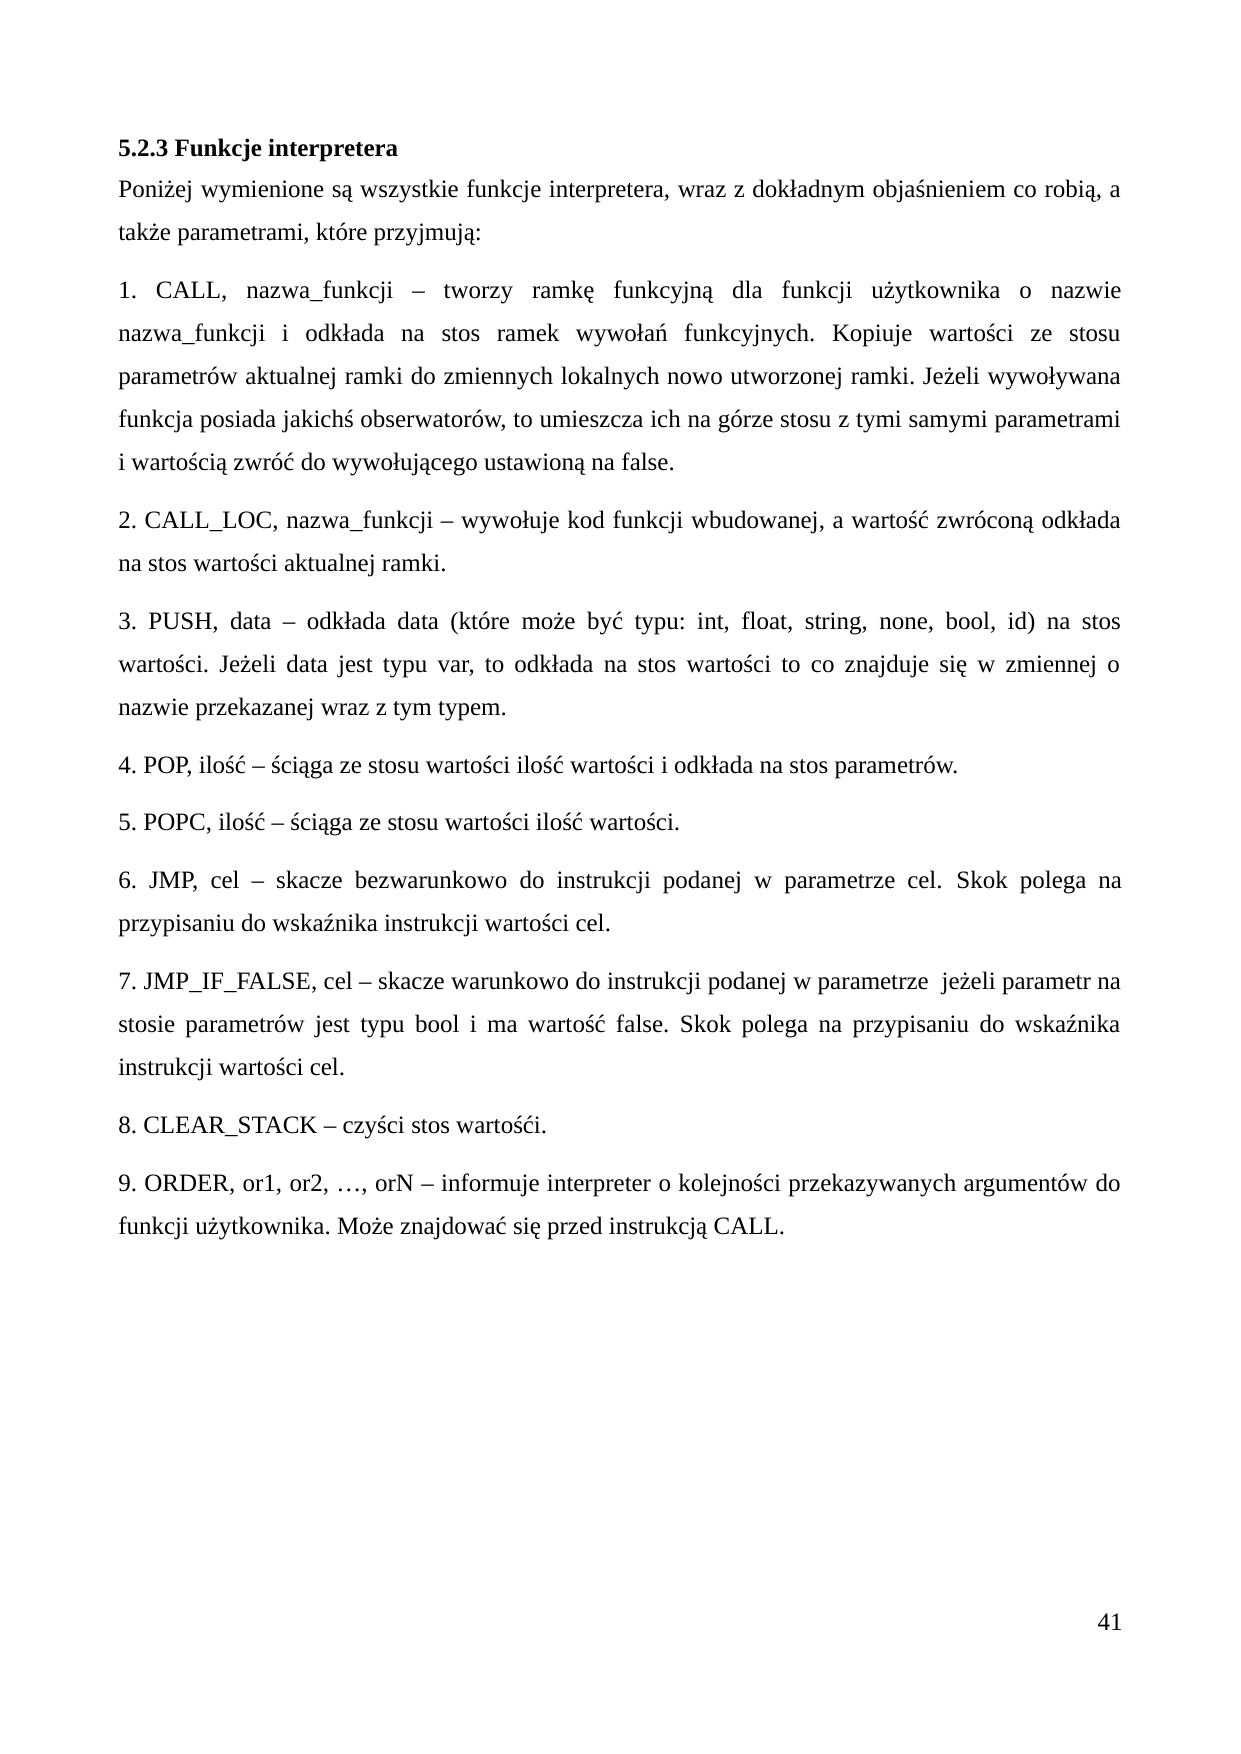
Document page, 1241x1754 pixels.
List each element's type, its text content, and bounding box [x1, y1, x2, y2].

text 3. PUSH, data – odkłada data (które może być typu: int, float, string, none, bool, id) na stos wartości. Jeżeli data jest typu var, to odkłada na stos wartości to co znajduje się w zmiennej o nazwie przekazanej wraz z tym typem. [118, 606, 1122, 721]
text 7. JMP_IF_FALSE, cel – skacze warunkowo do instrukcji podanej w parametrze jeżeli parametr na stosie parametrów jest typu bool i ma wartość false. Skok polega na przypisaniu do wskaźnika instrukcji wartości cel. [118, 966, 1122, 1081]
text Poniżej wymienione są wszystkie funkcje interpretera, wraz z dokładnym objaśnieniem co robią, a także parametrami, które przyjmują: [118, 174, 1122, 246]
text 9. ORDER, or1, or2, …, orN – informuje interpreter o kolejności przekazywanych argumentów do funkcji użytkownika. Może znajdować się przed instrukcją CALL. [118, 1168, 1122, 1239]
text 1. CALL, nazwa_funkcji – tworzy ramkę funkcyjną dla funkcji użytkownika o nazwie nazwa_funkcji i odkłada na stos ramek wywołań funkcyjnych. Kopiuje wartości ze stosu parametrów aktualnej ramki do zmiennych lokalnych nowo utworzonej ramki. Jeżeli wywoływana funkcja posiada jakichś obserwatorów, to umieszcza ich na górze stosu z tymi samymi parametrami i wartością zwróć do wywołującego ustawioną na false. [118, 275, 1122, 476]
text 4. POP, ilość – ściąga ze stosu wartości ilość wartości i odkłada na stos parametrów. [118, 750, 1122, 778]
text 2. CALL_LOC, nazwa_funkcji – wywołuje kod funkcji wbudowanej, a wartość zwróconą odkłada na stos wartości aktualnej ramki. [118, 505, 1122, 577]
text 8. CLEAR_STACK – czyści stos wartośći. [118, 1110, 1122, 1139]
text 5. POPC, ilość – ściąga ze stosu wartości ilość wartości. [118, 807, 1122, 836]
subtitle 5.2.3 Funkcje interpretera [118, 133, 1122, 161]
text 6. JMP, cel – skacze bezwarunkowo do instrukcji podanej w parametrze cel. Skok polega na przypisaniu do wskaźnika instrukcji wartości cel. [118, 865, 1122, 937]
